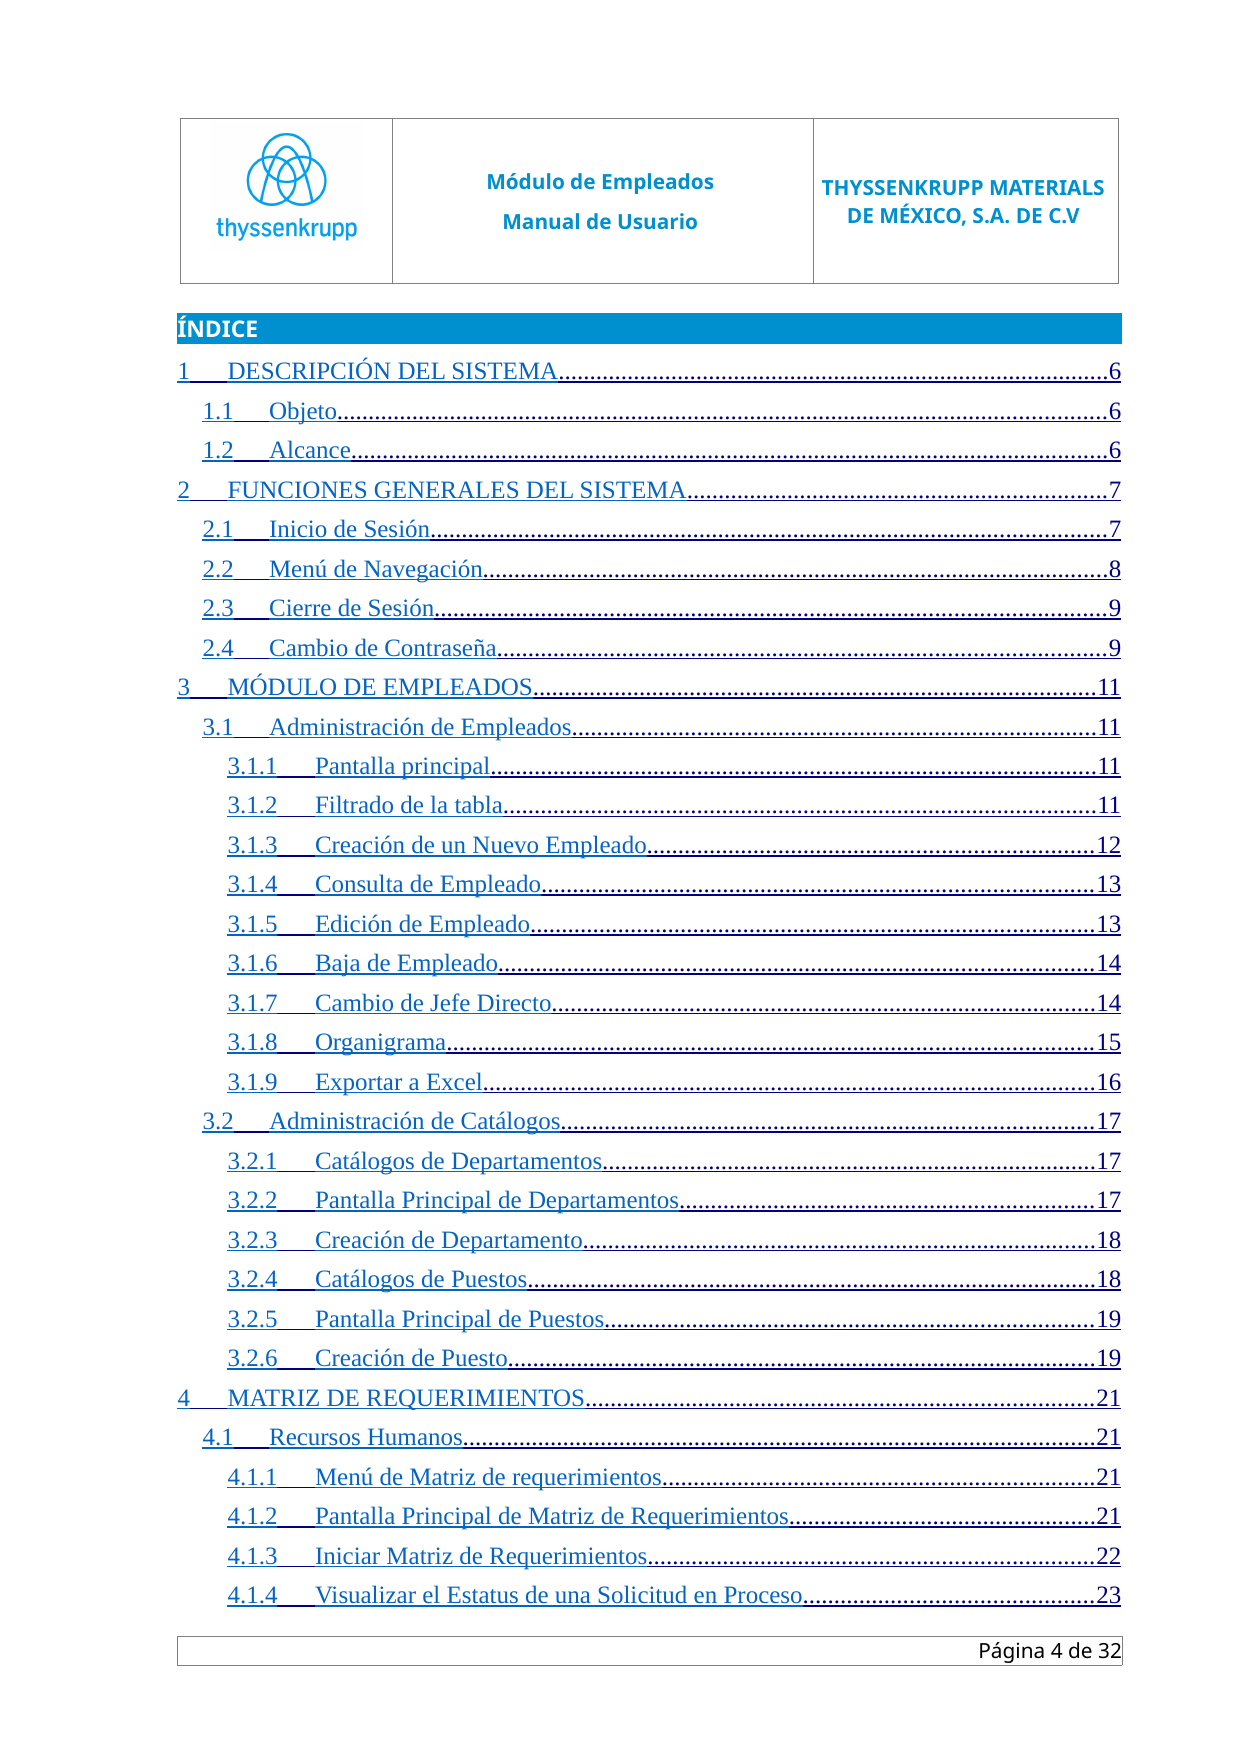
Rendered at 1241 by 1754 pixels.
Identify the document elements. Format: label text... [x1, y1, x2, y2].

text 1.1 Objeto 6 [202, 396, 1122, 425]
text 3.1.9 Exportar a Excel 16 [227, 1067, 1122, 1096]
text 3.1.7 Cambio de Jefe Directo 14 [227, 988, 1122, 1017]
text 4.1.1 Menú de Matriz de requerimientos 21 [227, 1462, 1122, 1491]
text 3.2.6 Creación de Puesto 19 [227, 1343, 1122, 1372]
text 3.1.8 Organigrama 15 [227, 1027, 1122, 1057]
text 3.1 Administración de Empleados 11 [202, 712, 1122, 741]
text 4.1 Recursos Humanos 21 [202, 1422, 1122, 1451]
text 1.2 Alcance 6 [202, 435, 1122, 464]
text 3.1.5 Edición de Empleado 13 [227, 909, 1122, 938]
text 4.1.2 Pantalla Principal de Matriz de Requerimientos 21 [227, 1501, 1122, 1530]
text 1 DESCRIPCIÓN DEL SISTEMA 6 [177, 356, 1122, 385]
text 3.2.3 Creación de Departamento 18 [227, 1225, 1122, 1254]
text 4.1.3 Iniciar Matriz de Requerimientos 22 [227, 1541, 1122, 1570]
text 3.2.4 Catálogos de Puestos 18 [227, 1264, 1122, 1293]
text 3.1.6 Baja de Empleado 14 [227, 948, 1122, 978]
text 2.1 Inicio de Sesión 7 [202, 514, 1122, 543]
text 3.2.2 Pantalla Principal de Departamentos 17 [227, 1185, 1122, 1214]
text 4 MATRIZ DE REQUERIMIENTOS 21 [177, 1383, 1122, 1412]
text 3.1.4 Consulta de Empleado 13 [227, 869, 1122, 899]
text 3.1.3 Creación de un Nuevo Empleado 12 [227, 830, 1122, 859]
text 3.1.2 Filtrado de la tabla 11 [227, 791, 1122, 820]
text 3.2 Administración de Catálogos 17 [202, 1106, 1122, 1136]
text 2.4 Cambio de Contraseña 9 [202, 633, 1122, 662]
text 4.1.4 Visualizar el Estatus de una Solicitud en Proceso 23 [227, 1580, 1122, 1609]
text 3.1.1 Pantalla principal 11 [227, 751, 1122, 780]
text ÍNDICE [177, 313, 1122, 344]
text 2.3 Cierre de Sesión 9 [202, 593, 1122, 622]
text 3 MÓDULO DE EMPLEADOS 11 [177, 672, 1122, 701]
text 3.2.1 Catálogos de Departamentos 17 [227, 1146, 1122, 1175]
text 2.2 Menú de Navegación 8 [202, 554, 1122, 583]
text 2 FUNCIONES GENERALES DEL SISTEMA 7 [177, 475, 1122, 504]
text 3.2.5 Pantalla Principal de Puestos 19 [227, 1304, 1122, 1333]
